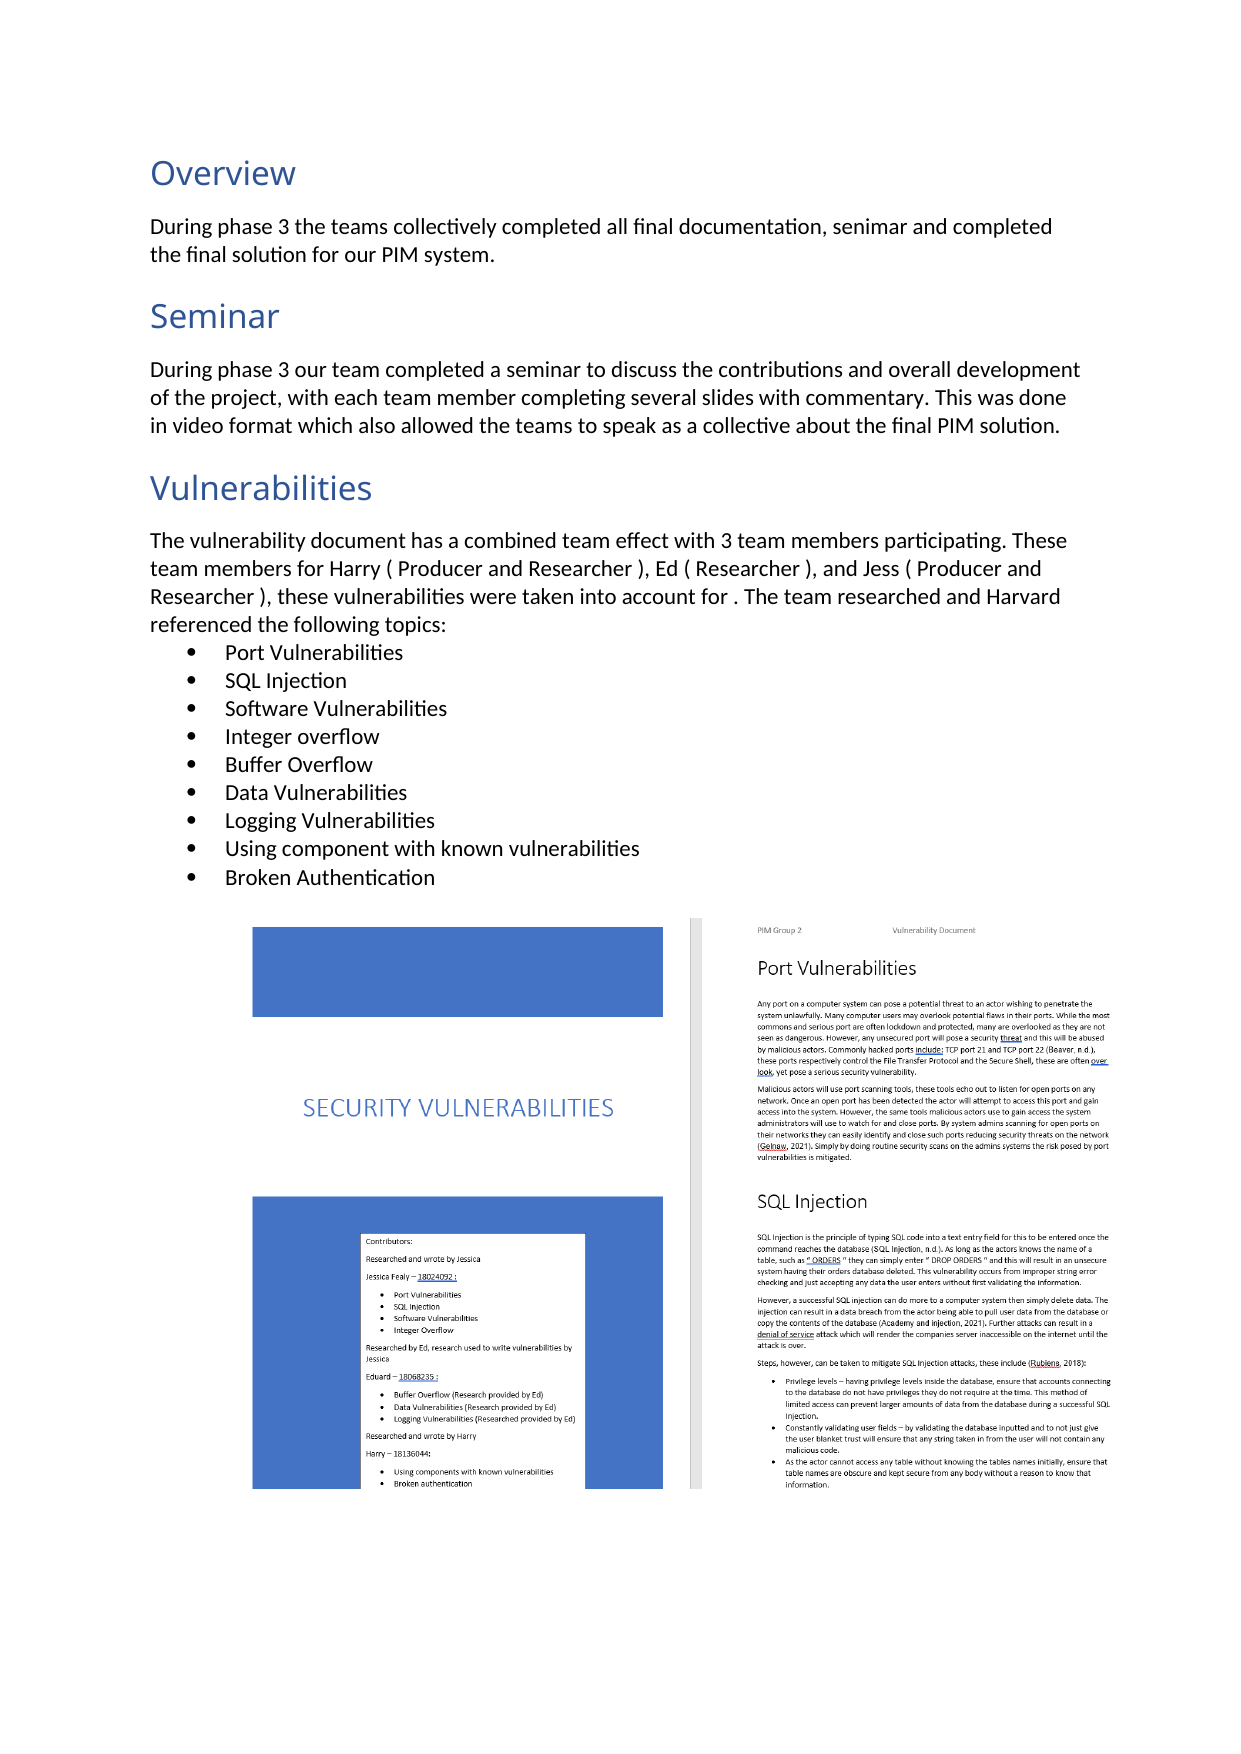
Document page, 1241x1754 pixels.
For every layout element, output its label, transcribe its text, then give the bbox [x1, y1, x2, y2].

list Using component with known vulnerabilities [187, 834, 1090, 863]
subtitle Seminar [150, 293, 1090, 338]
subtitle Vulnerabilities [150, 464, 1090, 510]
list Logging Vulnerabilities [187, 807, 1090, 834]
list Port Vulnerabilities [187, 638, 1090, 666]
list Broken Authentication [187, 863, 1090, 891]
subtitle Overview [150, 150, 1090, 195]
text The vulnerability document has a combined team effect with 3 team members participating. These team members for Harry ( Producer and Researcher ), Ed ( Researcher ), and Jess ( Producer and Researcher ), these vulnerabilities were taken into account for . The team researched and Harvard referenced the following topics: [150, 526, 1090, 638]
text During phase 3 the teams collectively completed all final documentation, senimar and completed the final solution for our PIM system. [150, 212, 1090, 268]
list Integer overflow [187, 722, 1090, 751]
text During phase 3 our team completed a seminar to discuss the contributions and overall development of the project, with each team member completing several slides with commentary. This was done in video format which also allowed the teams to speak as a collective about the final PIM solution. [150, 355, 1090, 439]
list Buffer Overflow [187, 751, 1090, 778]
list Software Vulnerabilities [187, 694, 1090, 722]
list SQL Injection [187, 666, 1090, 694]
list Data Vulnerabilities [187, 778, 1090, 807]
